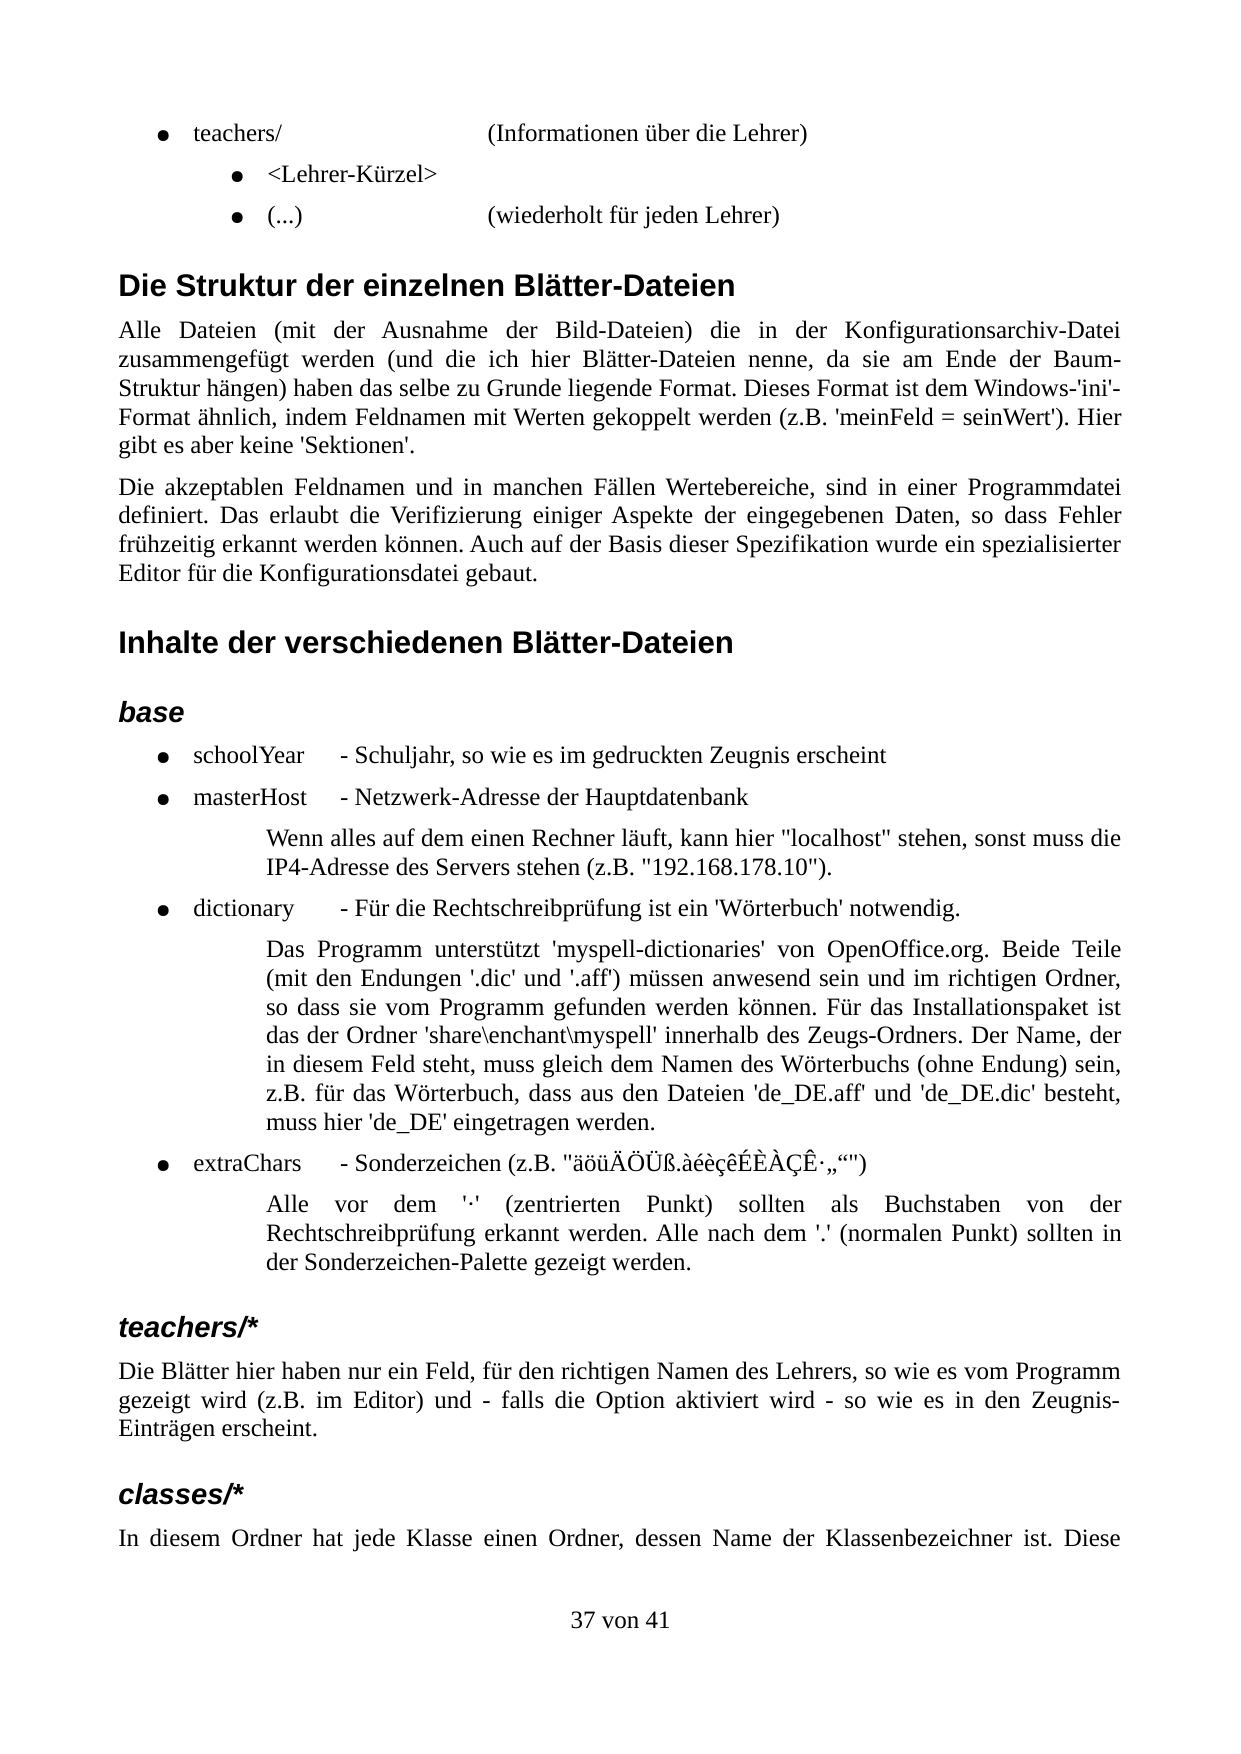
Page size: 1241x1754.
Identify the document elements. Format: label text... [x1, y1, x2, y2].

list <Lehrer-Kürzel> [229, 159, 1122, 188]
text In diesem Ordner hat jede Klasse einen Ordner, dessen Name der Klassenbezeichner ist. Diese [118, 1523, 1122, 1552]
list dictionary - Für die Rechtschreibprüfung ist ein 'Wörterbuch' notwendig. [156, 893, 1122, 922]
list (...) (wiederholt für jeden Lehrer) [229, 201, 1122, 229]
list extraChars - Sonderzeichen (z.B. "äöüÄÖÜß.àéèçêÉÈÀÇÊ·„“") [156, 1148, 1122, 1177]
list masterHost - Netzwerk-Adresse der Hauptdatenbank [156, 782, 1122, 811]
list teachers/ (Informationen über die Lehrer) [156, 118, 1122, 147]
text Alle vor dem '·' (zentrierten Punkt) sollten als Buchstaben von der Rechtschreibprüfung erkannt werden. Alle nach dem '.' (normalen Punkt) sollten in der Sonderzeichen-Palette gezeigt werden. [266, 1189, 1122, 1276]
subtitle teachers/* [118, 1311, 1122, 1344]
text Die Blätter hier haben nur ein Feld, für den richtigen Namen des Lehrers, so wie es vom Programm gezeigt wird (z.B. im Editor) und - falls die Option aktiviert wird - so wie es in den Zeugnis-Einträgen erscheint. [118, 1356, 1122, 1442]
text Die akzeptablen Feldnamen und in manchen Fällen Wertebereiche, sind in einer Programmdatei definiert. Das erlaubt die Verifizierung einiger Aspekte der eingegebenen Daten, so dass Fehler frühzeitig erkannt werden können. Auch auf der Basis dieser Spezifikation wurde ein spezialisierter Editor für die Konfigurationsdatei gebaut. [118, 472, 1122, 587]
list schoolYear - Schuljahr, so wie es im gedruckten Zeugnis erscheint [156, 741, 1122, 769]
subtitle base [118, 695, 1122, 728]
subtitle Inhalte der verschiedenen Blätter-Dateien [118, 624, 1122, 660]
subtitle classes/* [118, 1477, 1122, 1511]
text Wenn alles auf dem einen Rechner läuft, kann hier "localhost" stehen, sonst muss die IP4-Adresse des Servers stehen (z.B. "192.168.178.10"). [266, 823, 1122, 881]
text Alle Dateien (mit der Ausnahme der Bild-Dateien) die in der Konfigurationsarchiv-Datei zusammengefügt werden (und die ich hier Blätter-Dateien nenne, da sie am Ende der Baum-Struktur hängen) haben das selbe zu Grunde liegende Format. Dieses Format ist dem Windows-'ini'-Format ähnlich, indem Feldnamen mit Werten gekoppelt werden (z.B. 'meinFeld = seinWert'). Hier gibt es aber keine 'Sektionen'. [118, 315, 1122, 459]
text Das Programm unterstützt 'myspell-dictionaries' von OpenOffice.org. Beide Teile (mit den Endungen '.dic' und '.aff') müssen anwesend sein und im richtigen Ordner, so dass sie vom Programm gefunden werden können. Für das Installationspaket ist das der Ordner 'share\enchant\myspell' innerhalb des Zeugs-Ordners. Der Name, der in diesem Feld steht, muss gleich dem Namen des Wörterbuchs (ohne Endung) sein, z.B. für das Wörterbuch, dass aus den Dateien 'de_DE.aff' und 'de_DE.dic' besteht, muss hier 'de_DE' eingetragen werden. [266, 934, 1122, 1136]
subtitle Die Struktur der einzelnen Blätter-Dateien [118, 267, 1122, 303]
